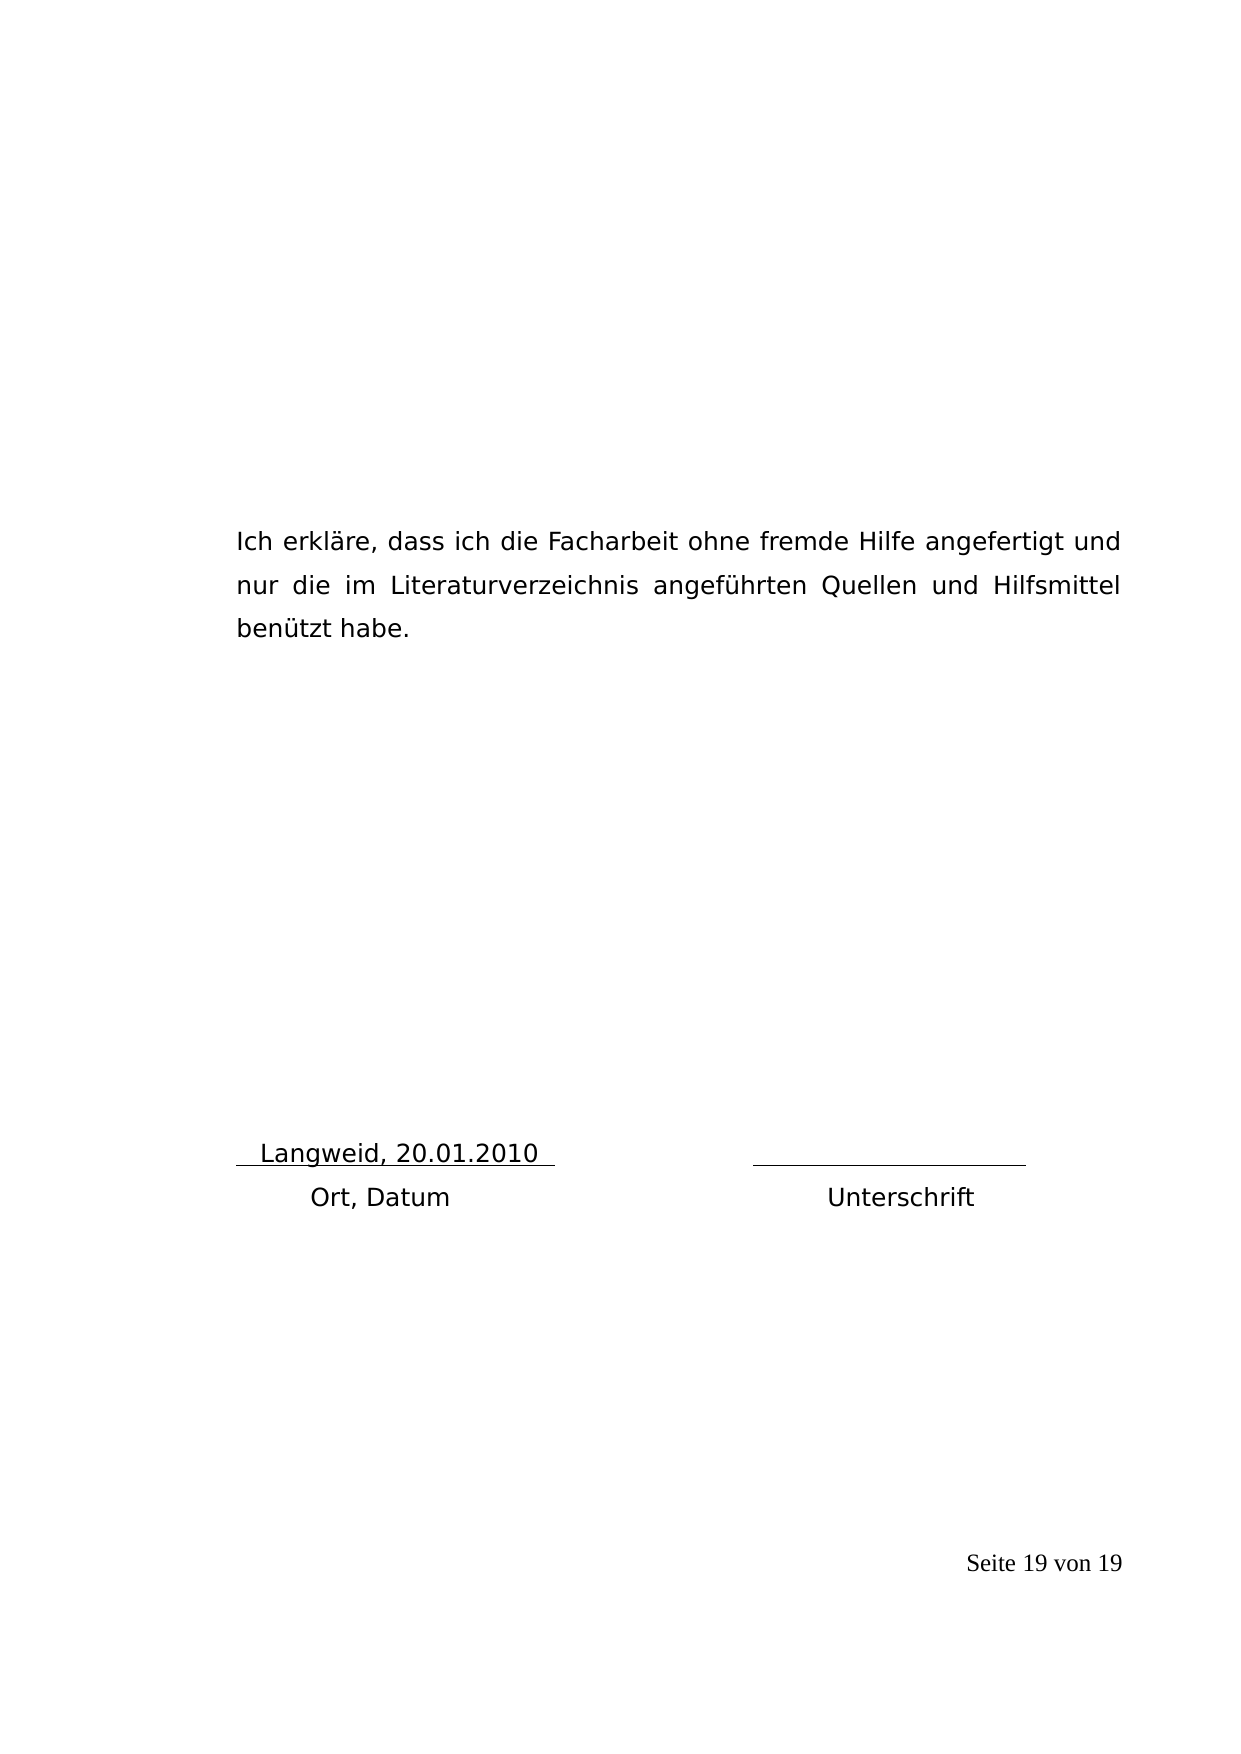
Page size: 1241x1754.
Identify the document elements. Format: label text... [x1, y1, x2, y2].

text Langweid, 20.01.2010 [236, 1140, 1122, 1169]
text Ich erkläre, dass ich die Facharbeit ohne fremde Hilfe angefertigt und nur die im Literaturverzeichnis angeführten Quellen und Hilfsmittel benützt habe. [236, 527, 1122, 644]
text Ort, Datum Unterschrift [236, 1183, 1122, 1213]
